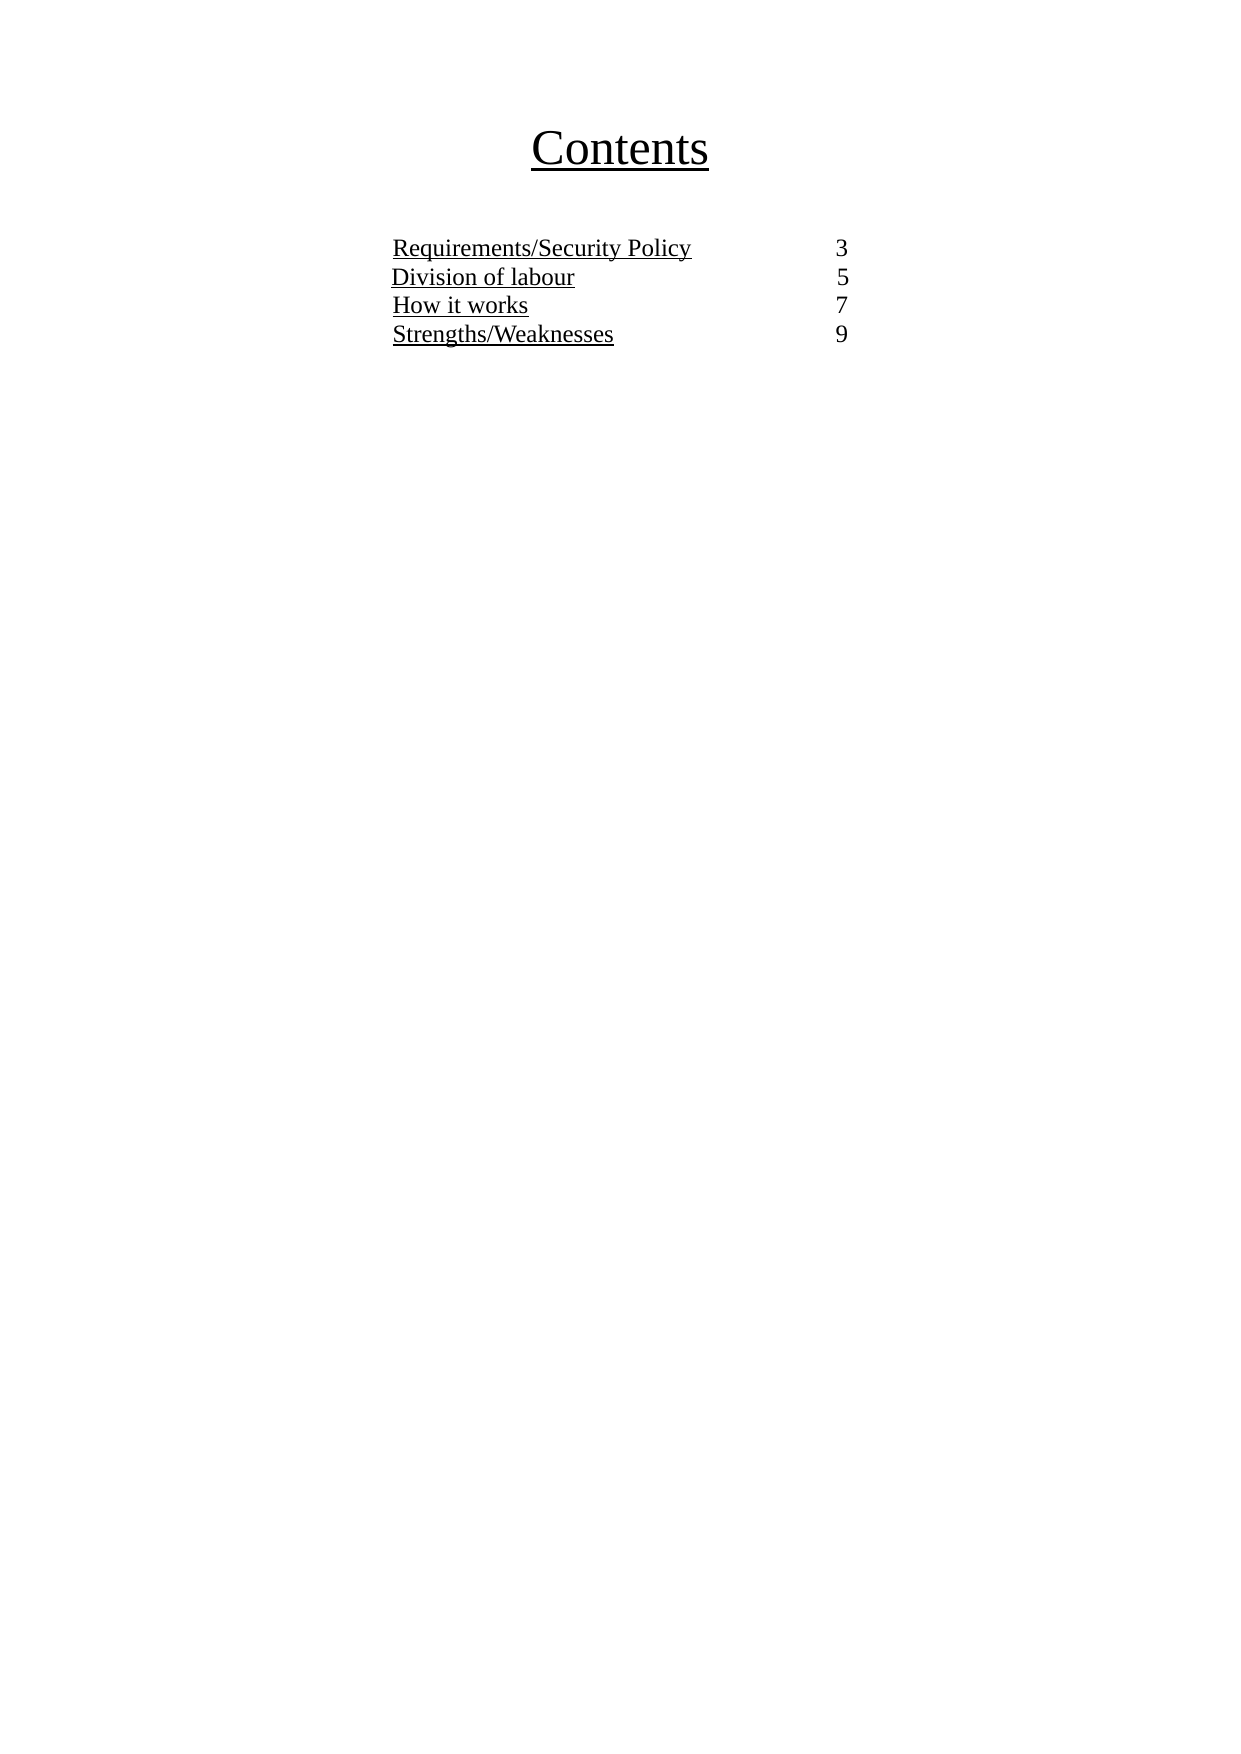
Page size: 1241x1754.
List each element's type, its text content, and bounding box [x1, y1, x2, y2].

text Requirements/Security Policy 3 [118, 233, 1122, 262]
text How it works 7 [118, 291, 1122, 319]
text Strengths/Weaknesses 9 [118, 319, 1122, 348]
text Contents [118, 118, 1122, 176]
text Division of labour 5 [118, 262, 1122, 291]
